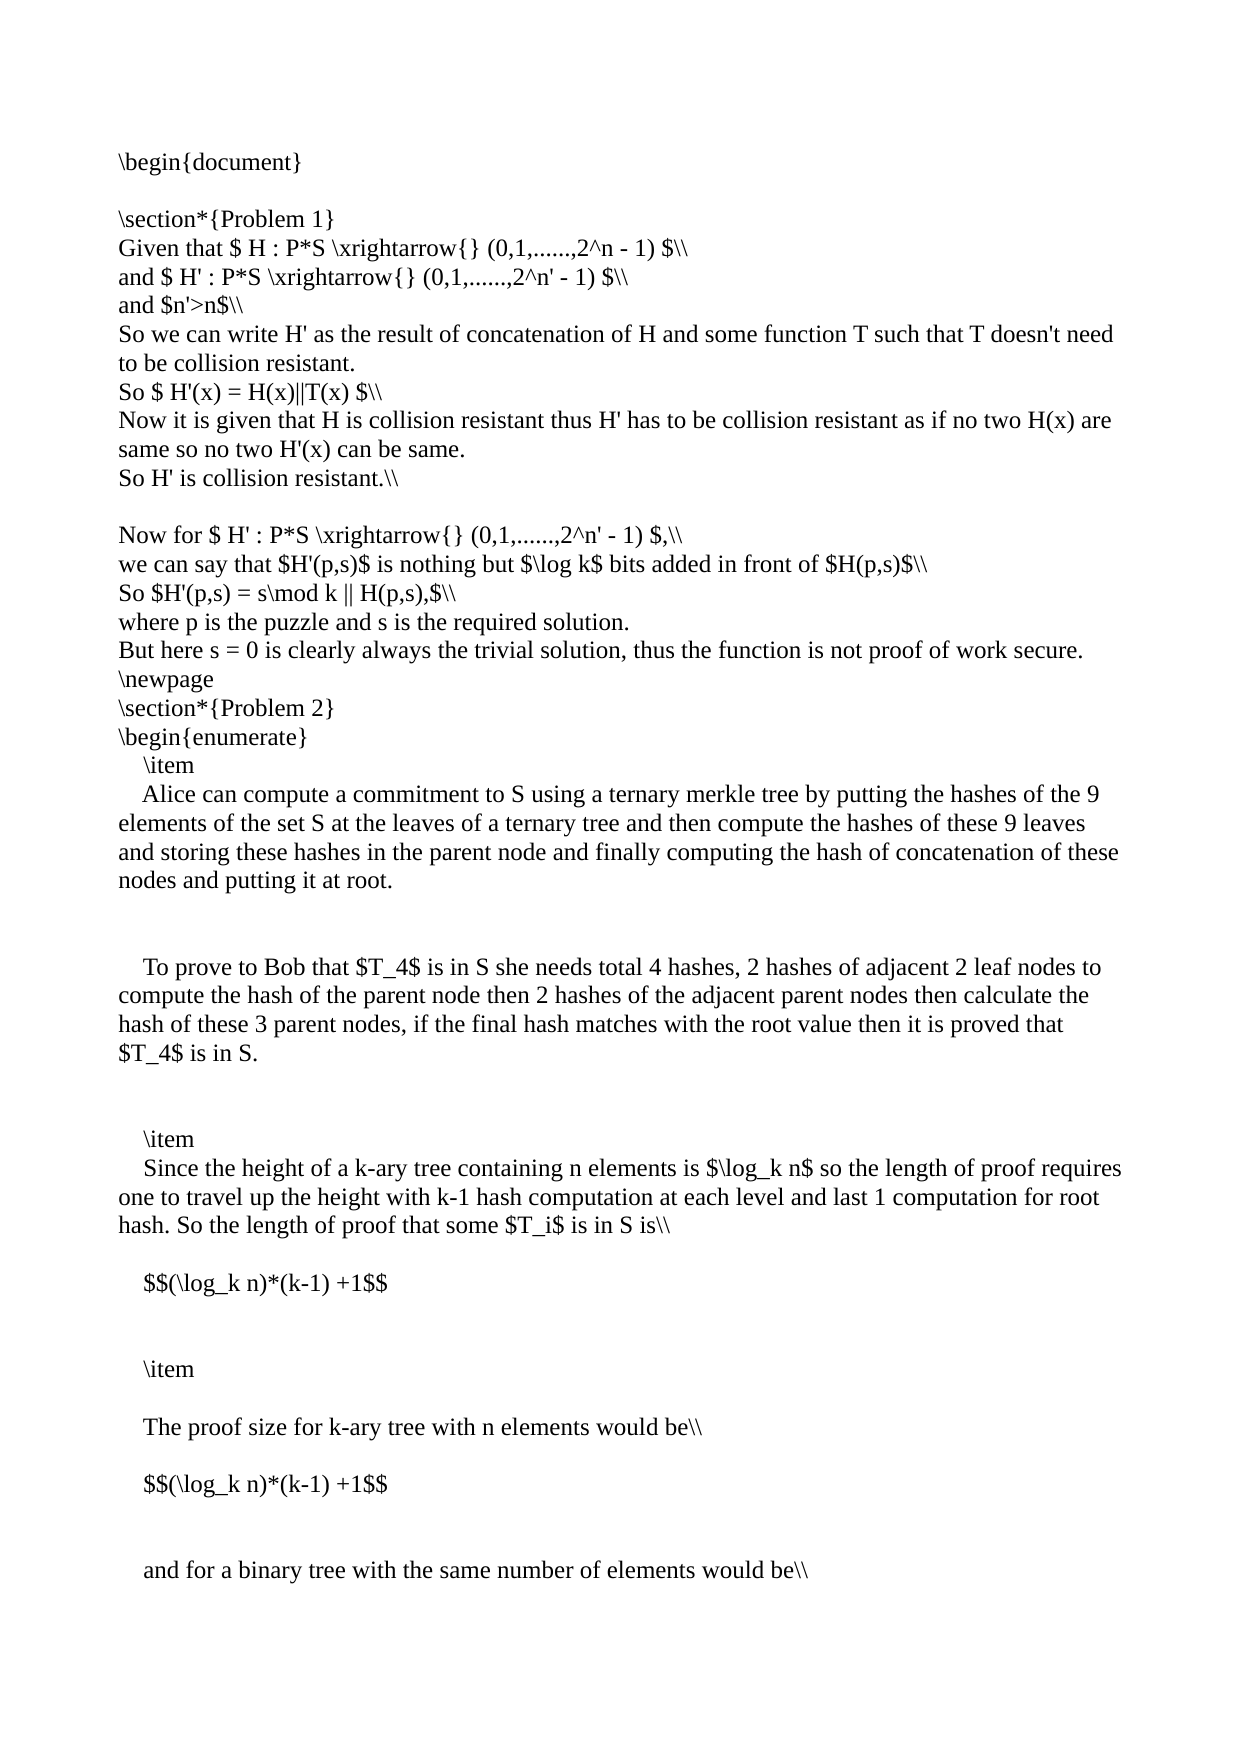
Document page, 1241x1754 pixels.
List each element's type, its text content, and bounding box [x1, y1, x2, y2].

text \newpage [118, 664, 1122, 693]
text $$(\log_k n)*(k-1) +1$$ [118, 1268, 1122, 1297]
text \section*{Problem 2} [118, 693, 1122, 722]
text \section*{Problem 1} [118, 204, 1122, 233]
text \item [118, 1354, 1122, 1383]
text where p is the puzzle and s is the required solution. [118, 607, 1122, 636]
text and $n'>n$\\ [118, 291, 1122, 319]
text To prove to Bob that $T_4$ is in S she needs total 4 hashes, 2 hashes of adjacent 2 leaf nodes to compute the hash of the parent node then 2 hashes of the adjacent parent nodes then calculate the hash of these 3 parent nodes, if the final hash matches with the root value then it is proved that $T_4$ is in S. [118, 952, 1122, 1067]
text \item [118, 751, 1122, 779]
text and for a binary tree with the same number of elements would be\\ [118, 1556, 1122, 1584]
text and $ H' : P*S \xrightarrow{} (0,1,......,2^n' - 1) $\\ [118, 262, 1122, 291]
text \begin{document} [118, 147, 1122, 176]
text So we can write H' as the result of concatenation of H and some function T such that T doesn't need to be collision resistant. [118, 319, 1122, 377]
text \begin{enumerate} [118, 722, 1122, 751]
text Since the height of a k-ary tree containing n elements is $\log_k n$ so the length of proof requires one to travel up the height with k-1 hash computation at each level and last 1 computation for root hash. So the length of proof that some $T_i$ is in S is\\ [118, 1153, 1122, 1239]
text \item [118, 1124, 1122, 1153]
text So $H'(p,s) = s\mod k || H(p,s),$\\ [118, 578, 1122, 607]
text Now for $ H' : P*S \xrightarrow{} (0,1,......,2^n' - 1) $,\\ [118, 521, 1122, 549]
text So $ H'(x) = H(x)||T(x) $\\ [118, 377, 1122, 406]
text $$(\log_k n)*(k-1) +1$$ [118, 1469, 1122, 1498]
text Given that $ H : P*S \xrightarrow{} (0,1,......,2^n - 1) $\\ [118, 233, 1122, 262]
text Now it is given that H is collision resistant thus H' has to be collision resistant as if no two H(x) are same so no two H'(x) can be same. [118, 406, 1122, 463]
text But here s = 0 is clearly always the trivial solution, thus the function is not proof of work secure. [118, 636, 1122, 664]
text Alice can compute a commitment to S using a ternary merkle tree by putting the hashes of the 9 elements of the set S at the leaves of a ternary tree and then compute the hashes of these 9 leaves and storing these hashes in the parent node and finally computing the hash of concatenation of these nodes and putting it at root. [118, 779, 1122, 894]
text So H' is collision resistant.\\ [118, 463, 1122, 492]
text The proof size for k-ary tree with n elements would be\\ [118, 1412, 1122, 1441]
text we can say that $H'(p,s)$ is nothing but $\log k$ bits added in front of $H(p,s)$\\ [118, 549, 1122, 578]
